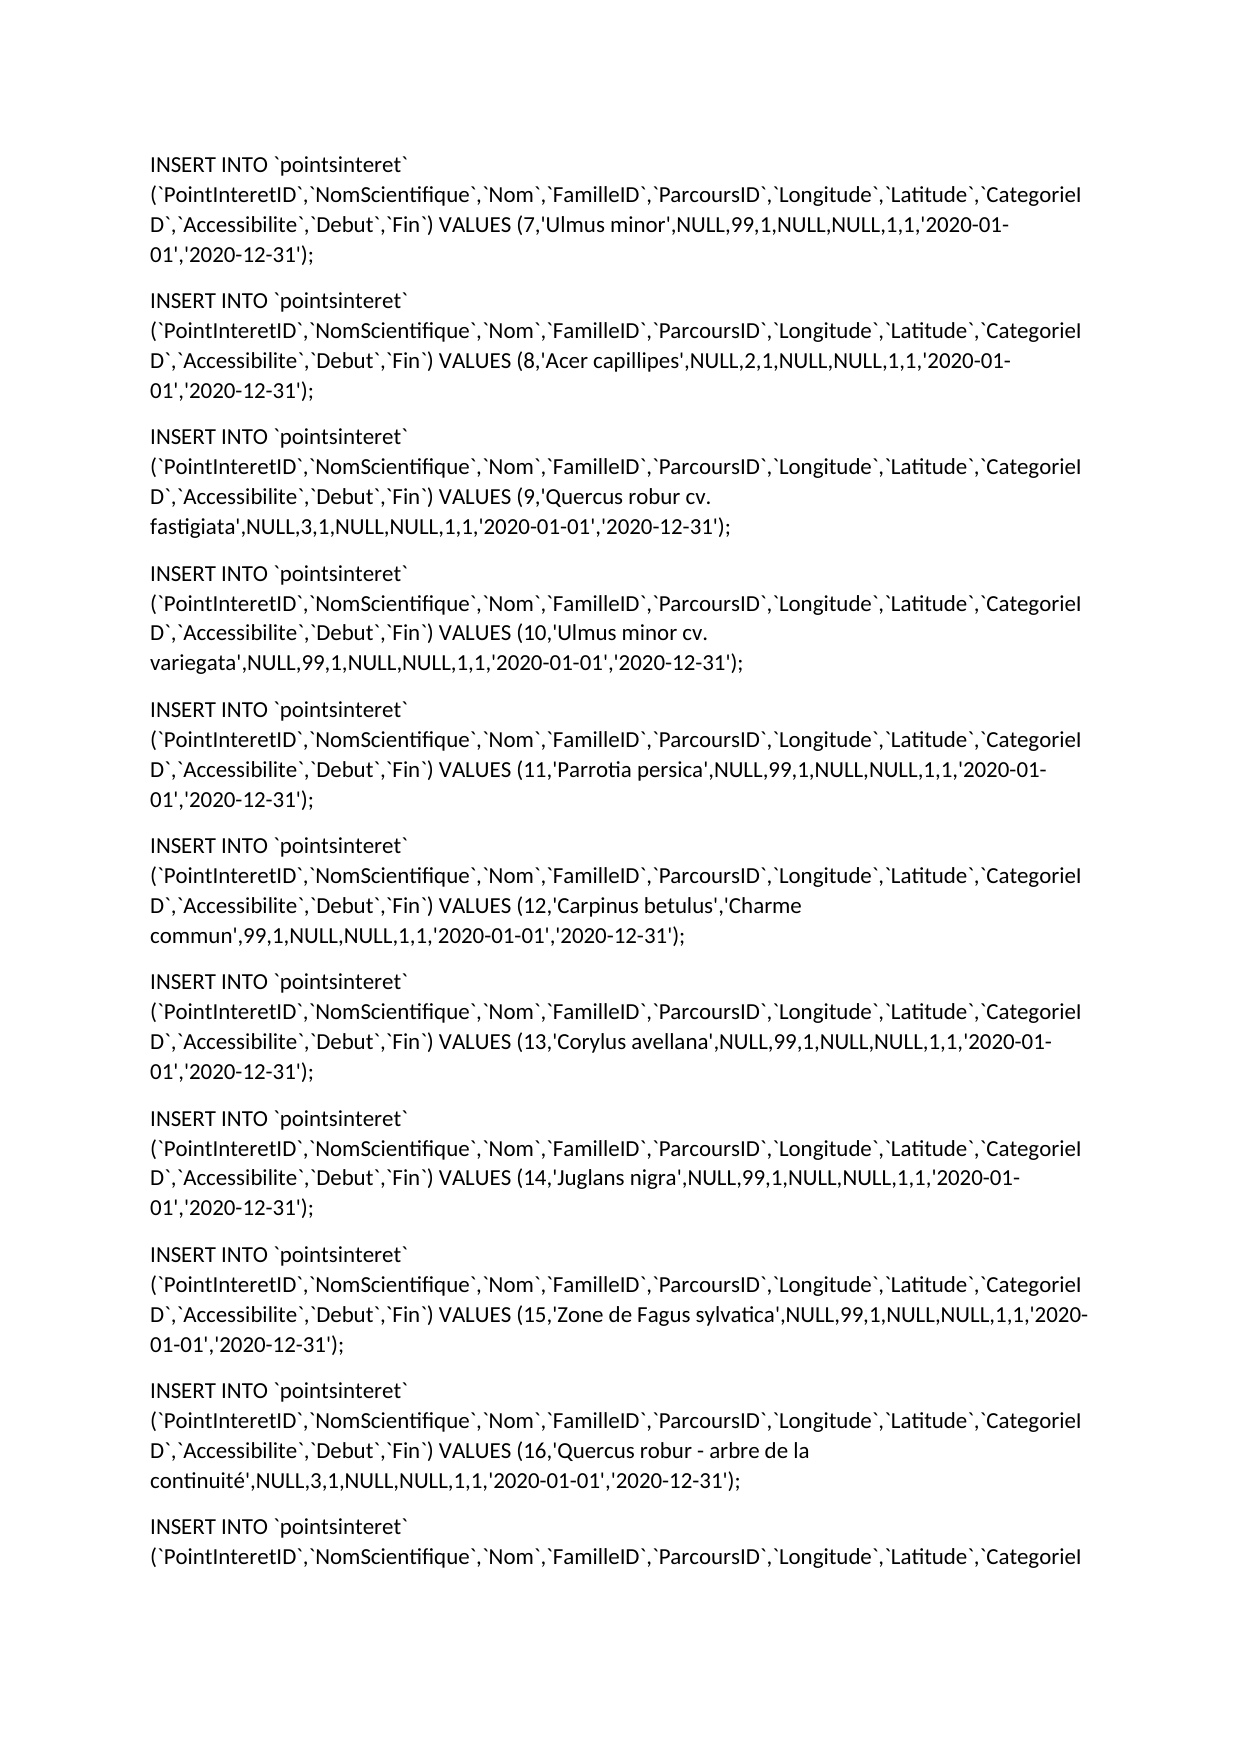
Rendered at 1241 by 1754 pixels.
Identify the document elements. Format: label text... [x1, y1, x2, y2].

text INSERT INTO `pointsinteret` (`PointInteretID`,`NomScientifique`,`Nom`,`FamilleID`,`ParcoursID`,`Longitude`,`Latitude`,`CategorieID`,`Accessibilite`,`Debut`,`Fin`) VALUES (9,'Quercus robur cv. fastigiata',NULL,3,1,NULL,NULL,1,1,'2020-01-01','2020-12-31'); [150, 422, 1090, 540]
text INSERT INTO `pointsinteret` (`PointInteretID`,`NomScientifique`,`Nom`,`FamilleID`,`ParcoursID`,`Longitude`,`Latitude`,`CategorieID`,`Accessibilite`,`Debut`,`Fin`) VALUES (12,'Carpinus betulus','Charme commun',99,1,NULL,NULL,1,1,'2020-01-01','2020-12-31'); [150, 831, 1090, 949]
text INSERT INTO `pointsinteret` (`PointInteretID`,`NomScientifique`,`Nom`,`FamilleID`,`ParcoursID`,`Longitude`,`Latitude`,`CategorieID`,`Accessibilite`,`Debut`,`Fin`) VALUES (11,'Parrotia persica',NULL,99,1,NULL,NULL,1,1,'2020-01-01','2020-12-31'); [150, 695, 1090, 813]
text INSERT INTO `pointsinteret` (`PointInteretID`,`NomScientifique`,`Nom`,`FamilleID`,`ParcoursID`,`Longitude`,`Latitude`,`CategorieID`,`Accessibilite`,`Debut`,`Fin`) VALUES (7,'Ulmus minor',NULL,99,1,NULL,NULL,1,1,'2020-01-01','2020-12-31'); [150, 150, 1090, 268]
text INSERT INTO `pointsinteret` (`PointInteretID`,`NomScientifique`,`Nom`,`FamilleID`,`ParcoursID`,`Longitude`,`Latitude`,`CategorieID`,`Accessibilite`,`Debut`,`Fin`) VALUES (15,'Zone de Fagus sylvatica',NULL,99,1,NULL,NULL,1,1,'2020-01-01','2020-12-31'); [150, 1240, 1090, 1358]
text INSERT INTO `pointsinteret` (`PointInteretID`,`NomScientifique`,`Nom`,`FamilleID`,`ParcoursID`,`Longitude`,`Latitude`,`CategorieID`,`Accessibilite`,`Debut`,`Fin`) VALUES (16,'Quercus robur - arbre de la continuité',NULL,3,1,NULL,NULL,1,1,'2020-01-01','2020-12-31'); [150, 1376, 1090, 1494]
text INSERT INTO `pointsinteret` (`PointInteretID`,`NomScientifique`,`Nom`,`FamilleID`,`ParcoursID`,`Longitude`,`Latitude`,`CategorieID`,`Accessibilite`,`Debut`,`Fin`) VALUES (13,'Corylus avellana',NULL,99,1,NULL,NULL,1,1,'2020-01-01','2020-12-31'); [150, 967, 1090, 1085]
text INSERT INTO `pointsinteret` (`PointInteretID`,`NomScientifique`,`Nom`,`FamilleID`,`ParcoursID`,`Longitude`,`Latitude`,`CategorieID`,`Accessibilite`,`Debut`,`Fin`) VALUES (14,'Juglans nigra',NULL,99,1,NULL,NULL,1,1,'2020-01-01','2020-12-31'); [150, 1104, 1090, 1221]
text INSERT INTO `pointsinteret` (`PointInteretID`,`NomScientifique`,`Nom`,`FamilleID`,`ParcoursID`,`Longitude`,`Latitude`,`CategorieID`,`Accessibilite`,`Debut`,`Fin`) VALUES (10,'Ulmus minor cv. variegata',NULL,99,1,NULL,NULL,1,1,'2020-01-01','2020-12-31'); [150, 559, 1090, 676]
text INSERT INTO `pointsinteret` (`PointInteretID`,`NomScientifique`,`Nom`,`FamilleID`,`ParcoursID`,`Longitude`,`Latitude`,`CategorieI [150, 1512, 1090, 1570]
text INSERT INTO `pointsinteret` (`PointInteretID`,`NomScientifique`,`Nom`,`FamilleID`,`ParcoursID`,`Longitude`,`Latitude`,`CategorieID`,`Accessibilite`,`Debut`,`Fin`) VALUES (8,'Acer capillipes',NULL,2,1,NULL,NULL,1,1,'2020-01-01','2020-12-31'); [150, 286, 1090, 404]
